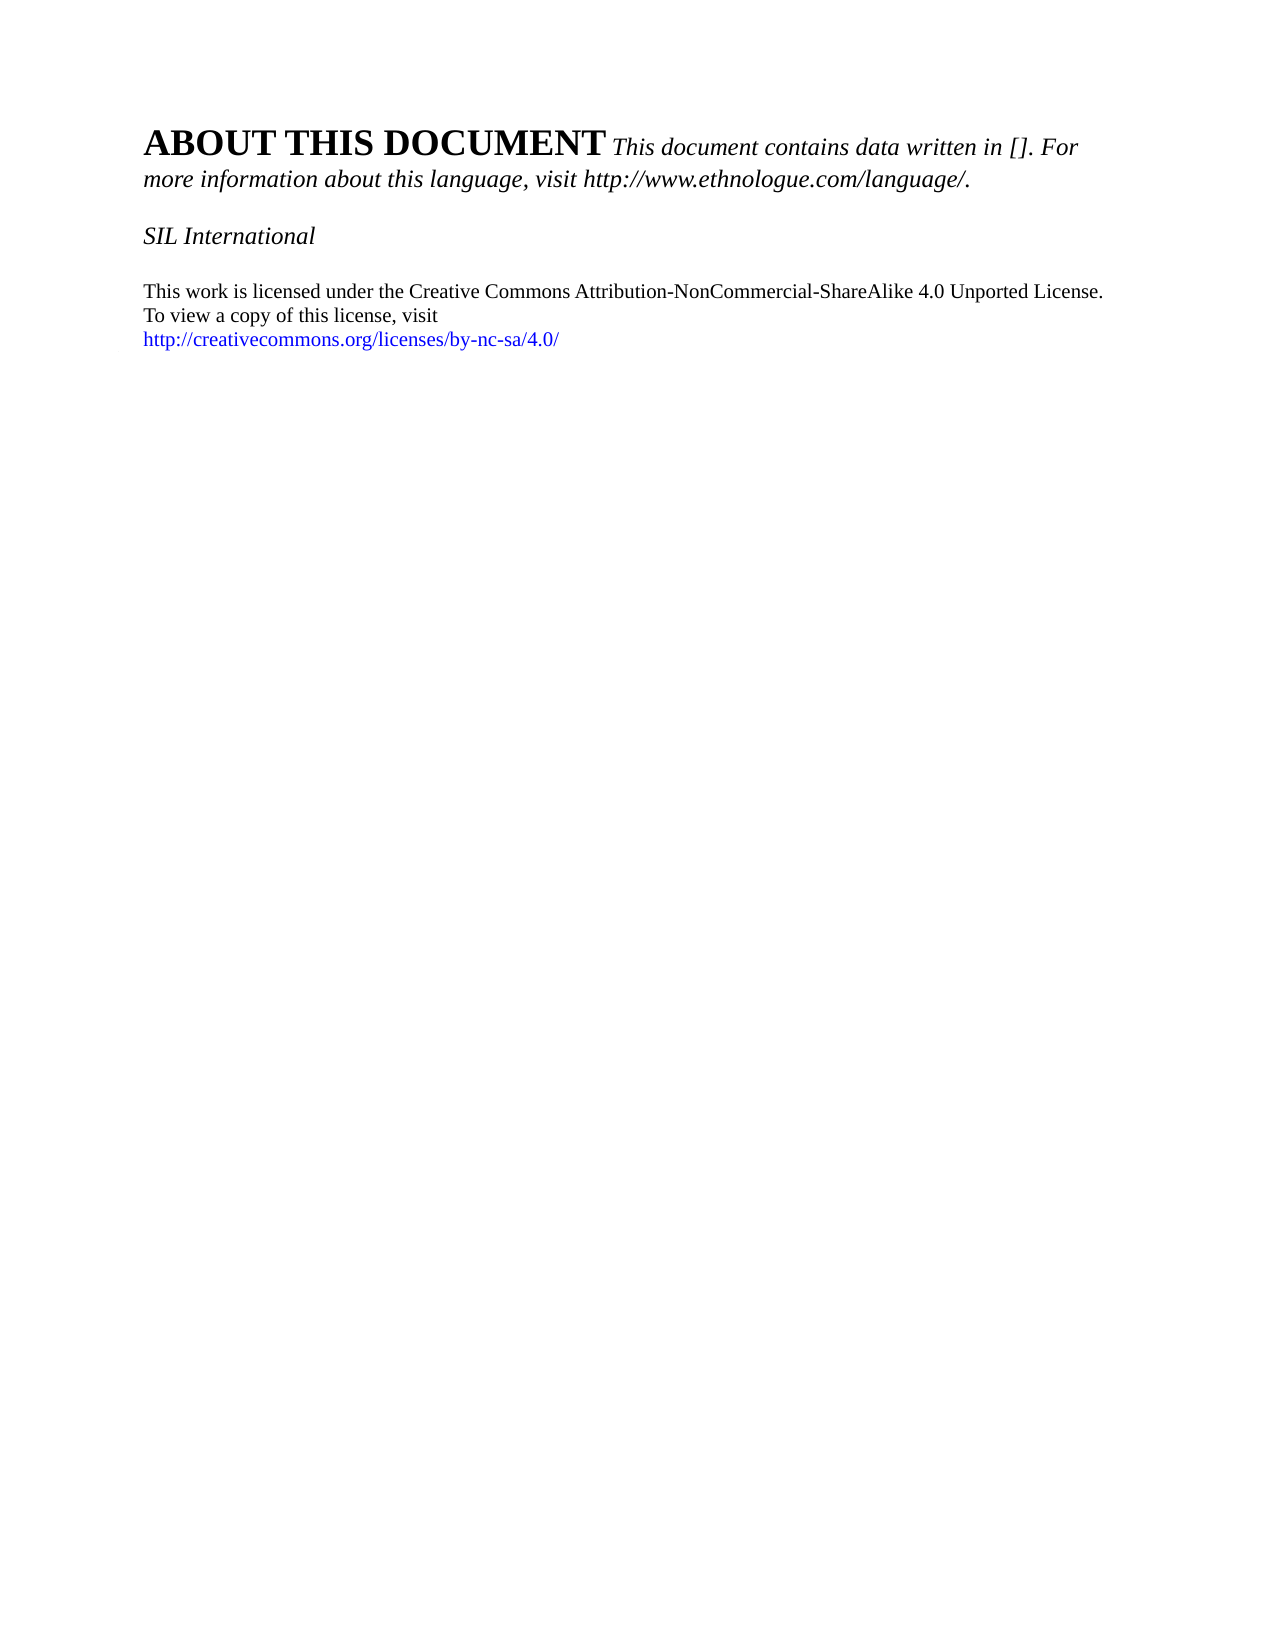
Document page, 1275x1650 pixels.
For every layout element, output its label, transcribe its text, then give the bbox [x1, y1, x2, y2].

text http://creativecommons.org/licenses/by-nc-sa/4.0/ [143, 327, 1132, 351]
text To view a copy of this license, visit [143, 303, 1132, 327]
text ABOUT THIS DOCUMENT This document contains data written in []. For more information about this language, visit http://www.ethnologue.com/language/. [143, 121, 1132, 192]
text This work is licensed under the Creative Commons Attribution-NonCommercial-ShareAlike 4.0 Unported License. [143, 279, 1132, 303]
text SIL International [143, 221, 1132, 250]
